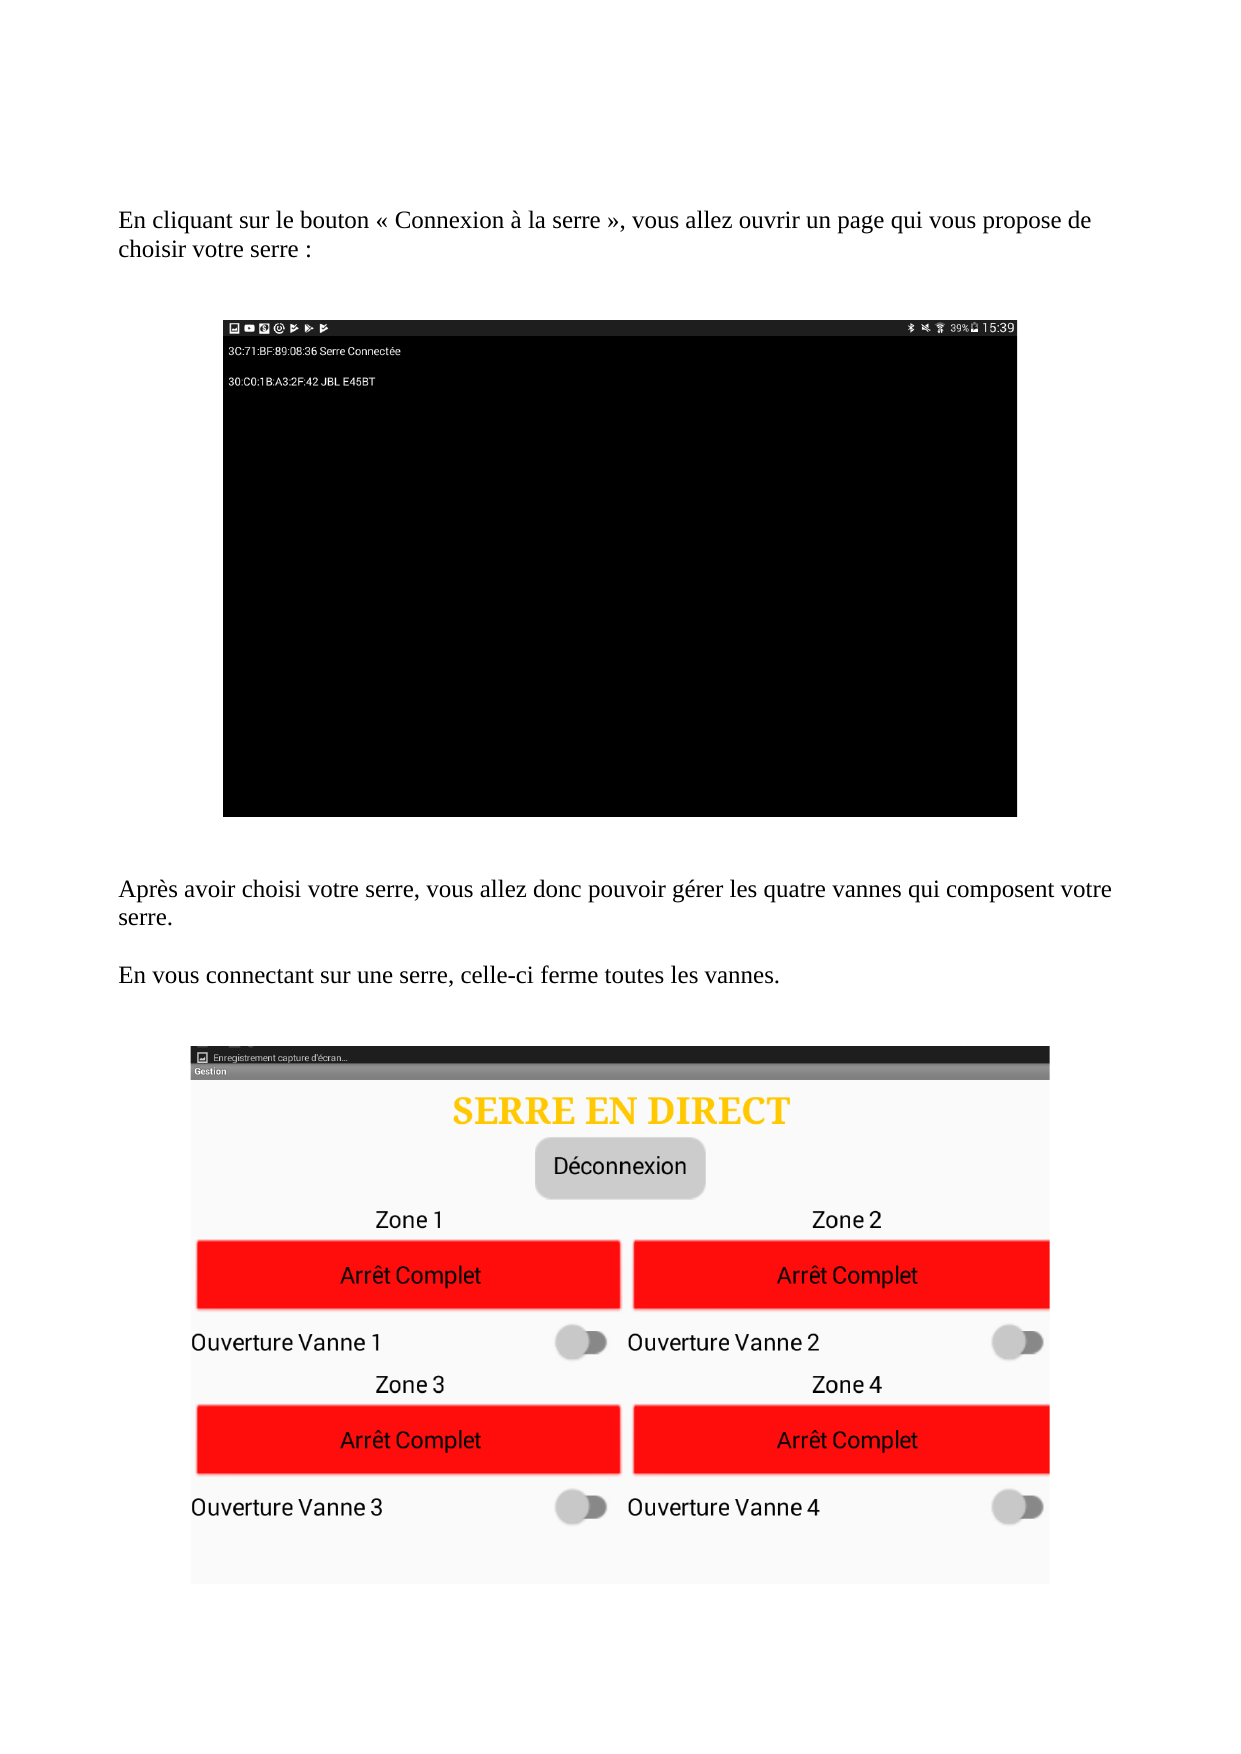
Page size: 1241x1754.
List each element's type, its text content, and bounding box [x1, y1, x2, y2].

text Après avoir choisi votre serre, vous allez donc pouvoir gérer les quatre vannes qui composent votre serre. [118, 874, 1122, 931]
text En vous connectant sur une serre, celle-ci ferme toutes les vannes. [118, 960, 1122, 989]
picture [190, 1046, 1050, 1584]
text En cliquant sur le bouton « Connexion à la serre », vous allez ouvrir un page qui vous propose de choisir votre serre : [118, 205, 1122, 263]
picture [223, 320, 1018, 817]
